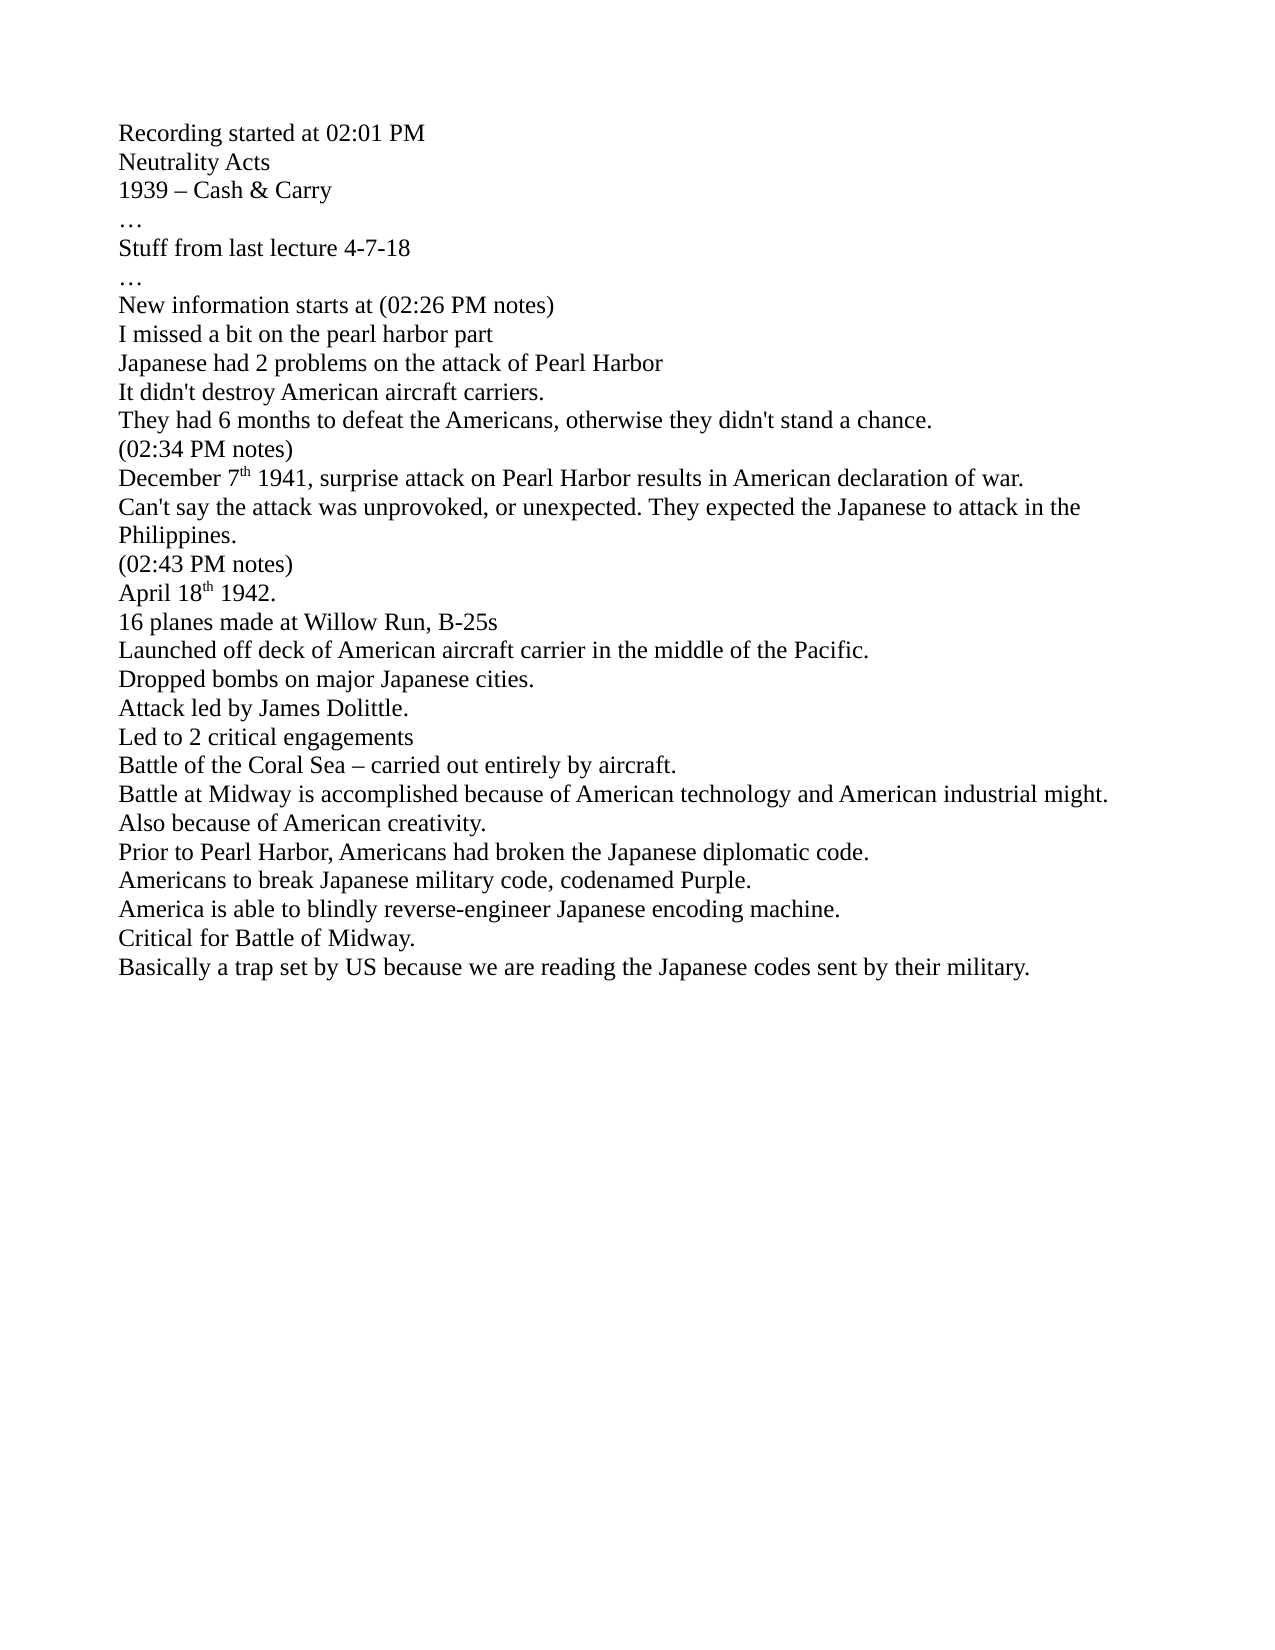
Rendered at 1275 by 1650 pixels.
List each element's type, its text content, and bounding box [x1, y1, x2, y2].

text … [118, 204, 1157, 233]
text Critical for Battle of Midway. [118, 923, 1157, 952]
text (02:34 PM notes) [118, 434, 1157, 463]
text New information starts at (02:26 PM notes) [118, 291, 1157, 319]
text Battle of the Coral Sea – carried out entirely by aircraft. [118, 751, 1157, 779]
text Japanese had 2 problems on the attack of Pearl Harbor [118, 348, 1157, 377]
text They had 6 months to defeat the Americans, otherwise they didn't stand a chance. [118, 406, 1157, 434]
text Led to 2 critical engagements [118, 722, 1157, 751]
text America is able to blindly reverse-engineer Japanese encoding machine. [118, 894, 1157, 923]
text Basically a trap set by US because we are reading the Japanese codes sent by their military. [118, 952, 1157, 981]
text Battle at Midway is accomplished because of American technology and American industrial might. [118, 779, 1157, 808]
text Americans to break Japanese military code, codenamed Purple. [118, 866, 1157, 894]
text I missed a bit on the pearl harbor part [118, 319, 1157, 348]
text (02:43 PM notes) [118, 549, 1157, 578]
text Dropped bombs on major Japanese cities. [118, 664, 1157, 693]
text April 18th 1942. [118, 578, 1157, 607]
text Also because of American creativity. [118, 808, 1157, 837]
text Prior to Pearl Harbor, Americans had broken the Japanese diplomatic code. [118, 837, 1157, 866]
text Recording started at 02:01 PM [118, 118, 1157, 147]
text Stuff from last lecture 4-7-18 [118, 233, 1157, 262]
text … [118, 262, 1157, 291]
text Neutrality Acts [118, 147, 1157, 176]
text Can't say the attack was unprovoked, or unexpected. They expected the Japanese to attack in the Philippines. [118, 492, 1157, 549]
text December 7th 1941, surprise attack on Pearl Harbor results in American declaration of war. [118, 463, 1157, 492]
text 16 planes made at Willow Run, B-25s [118, 607, 1157, 636]
text Launched off deck of American aircraft carrier in the middle of the Pacific. [118, 636, 1157, 664]
text It didn't destroy American aircraft carriers. [118, 377, 1157, 406]
text 1939 – Cash & Carry [118, 176, 1157, 204]
text Attack led by James Dolittle. [118, 693, 1157, 722]
